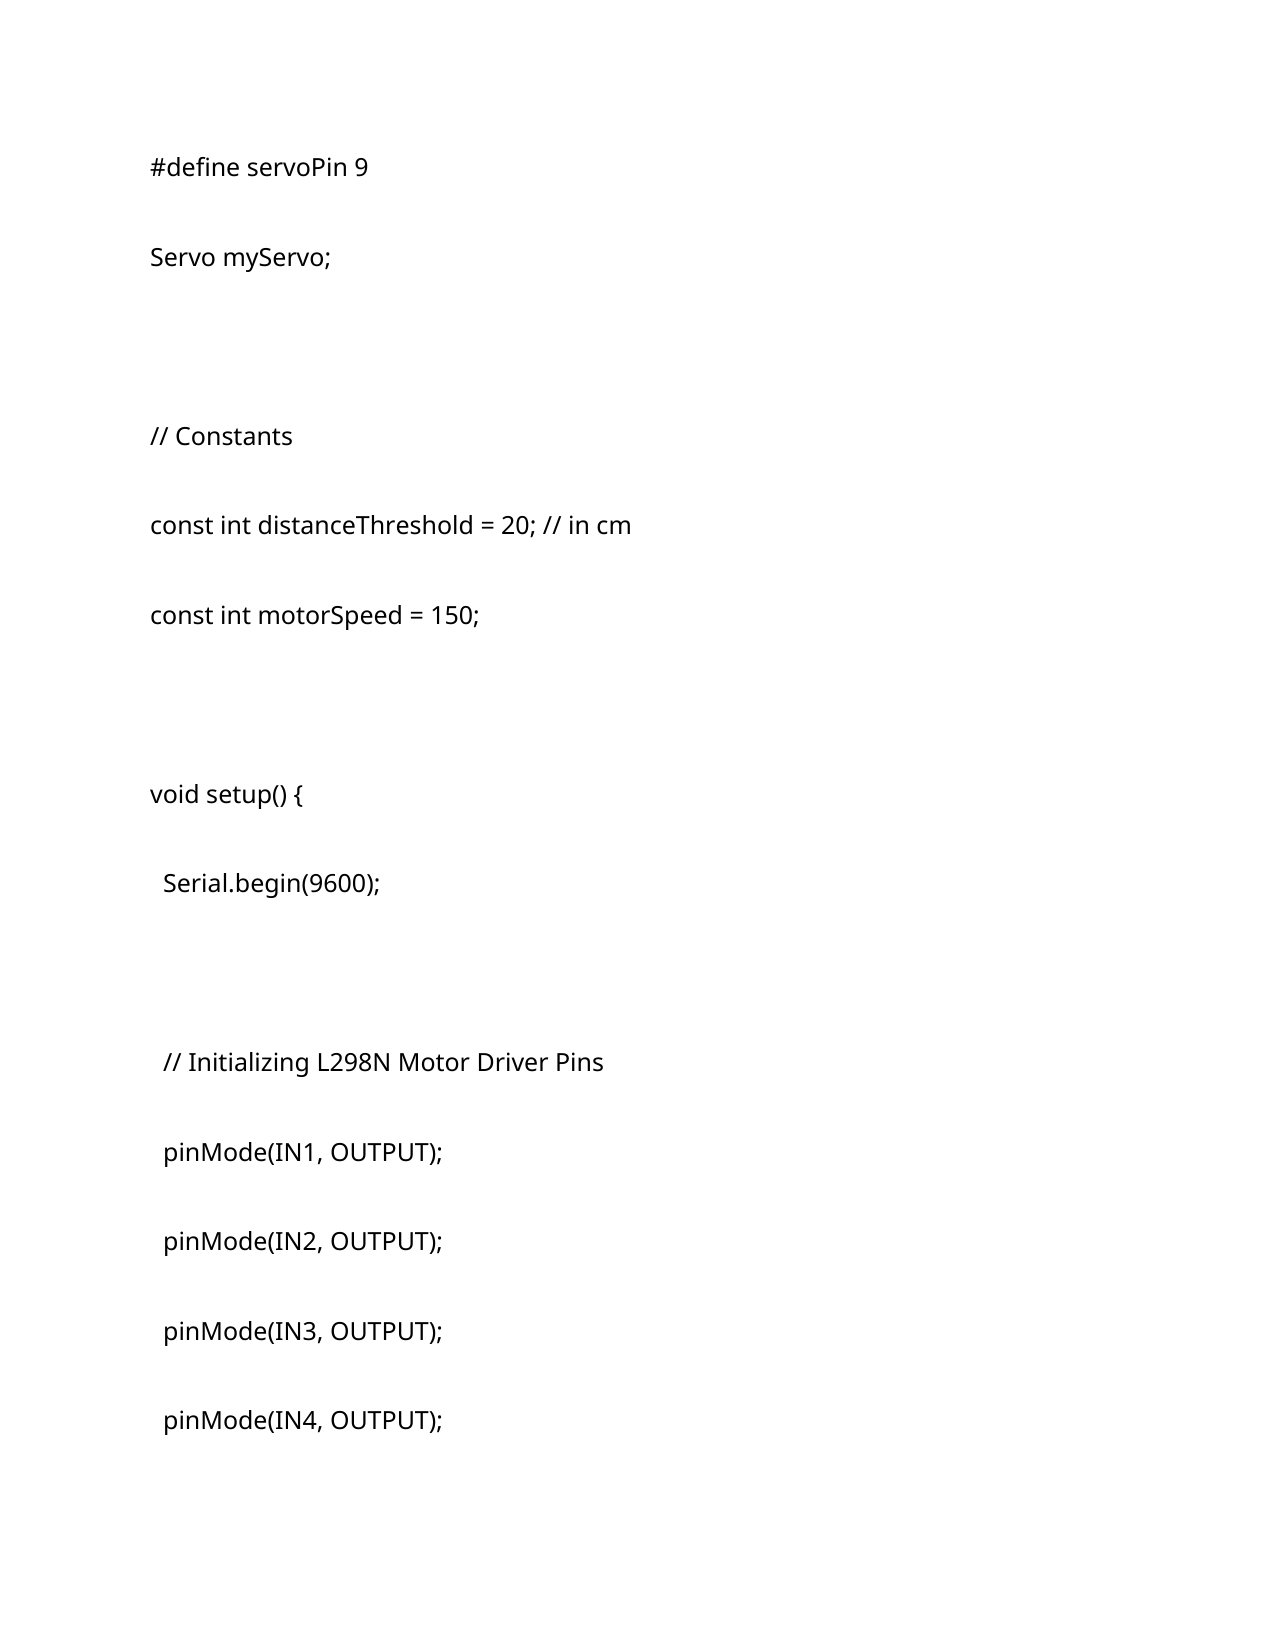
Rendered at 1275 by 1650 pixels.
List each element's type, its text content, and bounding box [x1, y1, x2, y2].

text Servo myServo; [150, 239, 1125, 273]
text const int motorSpeed = 150; [150, 597, 1125, 631]
text pinMode(IN1, OUTPUT); [150, 1134, 1125, 1168]
text pinMode(IN4, OUTPUT); [150, 1403, 1125, 1437]
text // Initializing L298N Motor Driver Pins [150, 1045, 1125, 1079]
text Serial.begin(9600); [150, 866, 1125, 900]
text pinMode(IN2, OUTPUT); [150, 1224, 1125, 1258]
text void setup() { [150, 776, 1125, 810]
text pinMode(IN3, OUTPUT); [150, 1313, 1125, 1347]
text #define servoPin 9 [150, 150, 1125, 184]
text const int distanceThreshold = 20; // in cm [150, 508, 1125, 542]
text // Constants [150, 418, 1125, 452]
